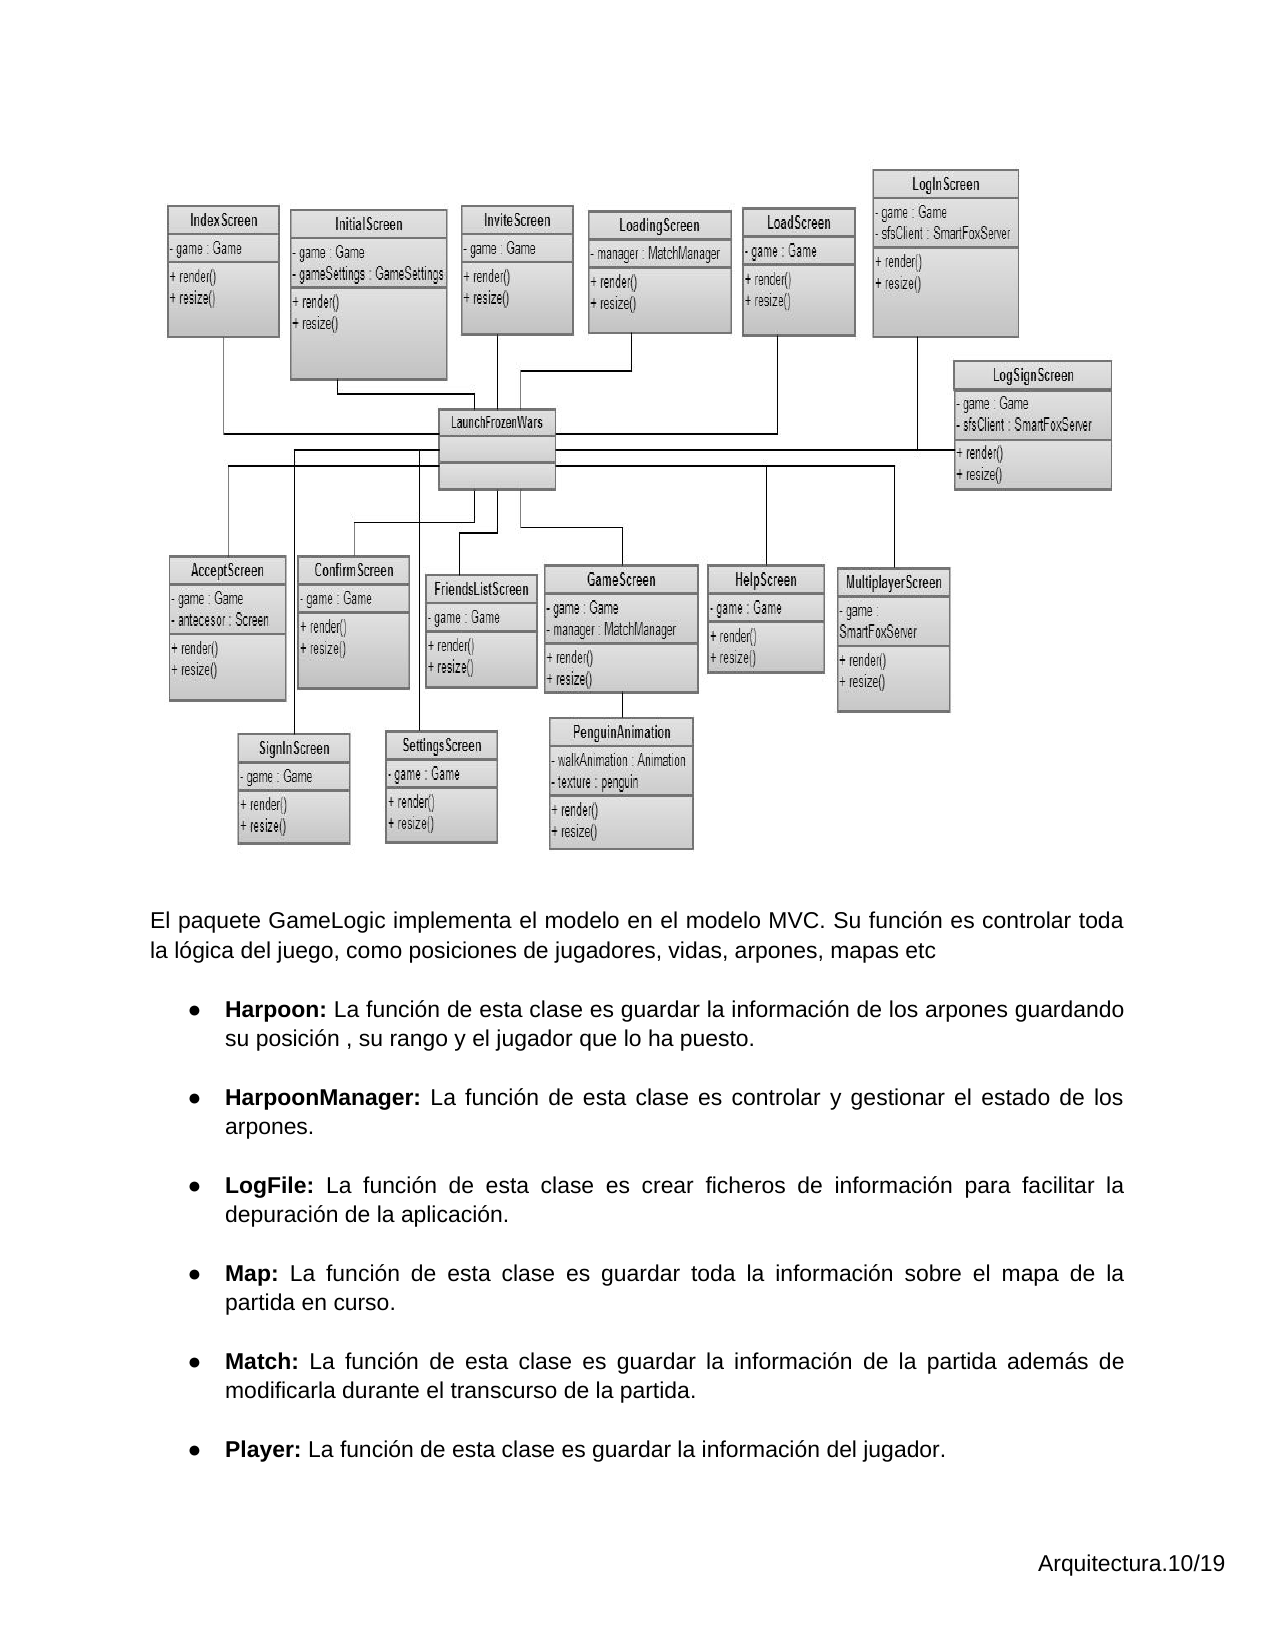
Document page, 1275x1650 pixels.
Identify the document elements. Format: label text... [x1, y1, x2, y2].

list Match: La función de esta clase es guardar la información de la partida además de modificarla durante el transcurso de la partida. [187, 1349, 1125, 1404]
text El paquete GameLogic implementa el modelo en el modelo MVC. Su función es controlar toda la lógica del juego, como posiciones de jugadores, vidas, arpones, mapas etc [150, 908, 1125, 963]
list Harpoon: La función de esta clase es guardar la información de los arpones guardando su posición , su rango y el jugador que lo ha puesto. [187, 996, 1125, 1051]
list Player: La función de esta clase es guardar la información del jugador. [187, 1437, 1125, 1462]
list HarpoonManager: La función de esta clase es controlar y gestionar el estado de los arpones. [187, 1084, 1125, 1139]
picture [150, 150, 1125, 875]
list Map: La función de esta clase es guardar toda la información sobre el mapa de la partida en curso. [187, 1261, 1125, 1316]
list LogFile: La función de esta clase es crear ficheros de información para facilitar la depuración de la aplicación. [187, 1172, 1125, 1227]
